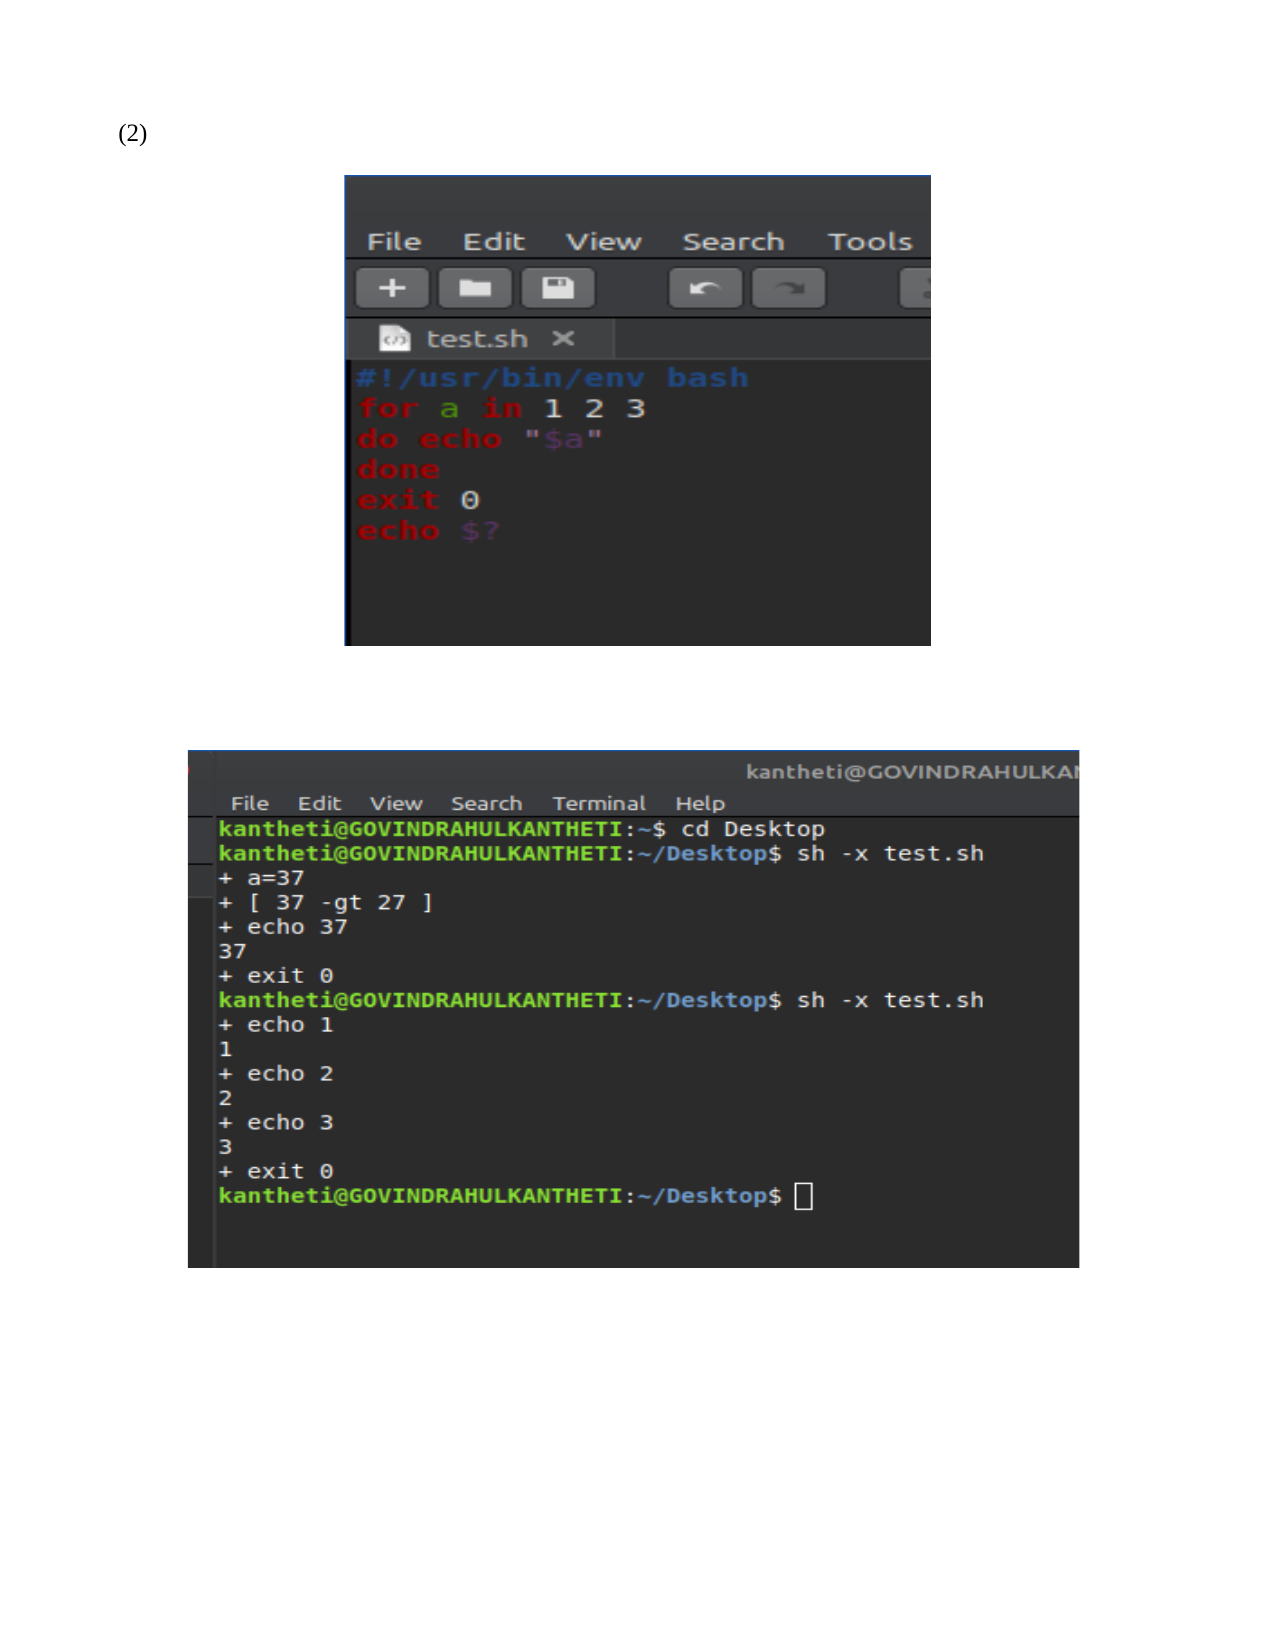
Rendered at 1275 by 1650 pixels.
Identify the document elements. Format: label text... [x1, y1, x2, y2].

picture [610, 750, 1080, 1268]
text (2) [118, 118, 1157, 147]
